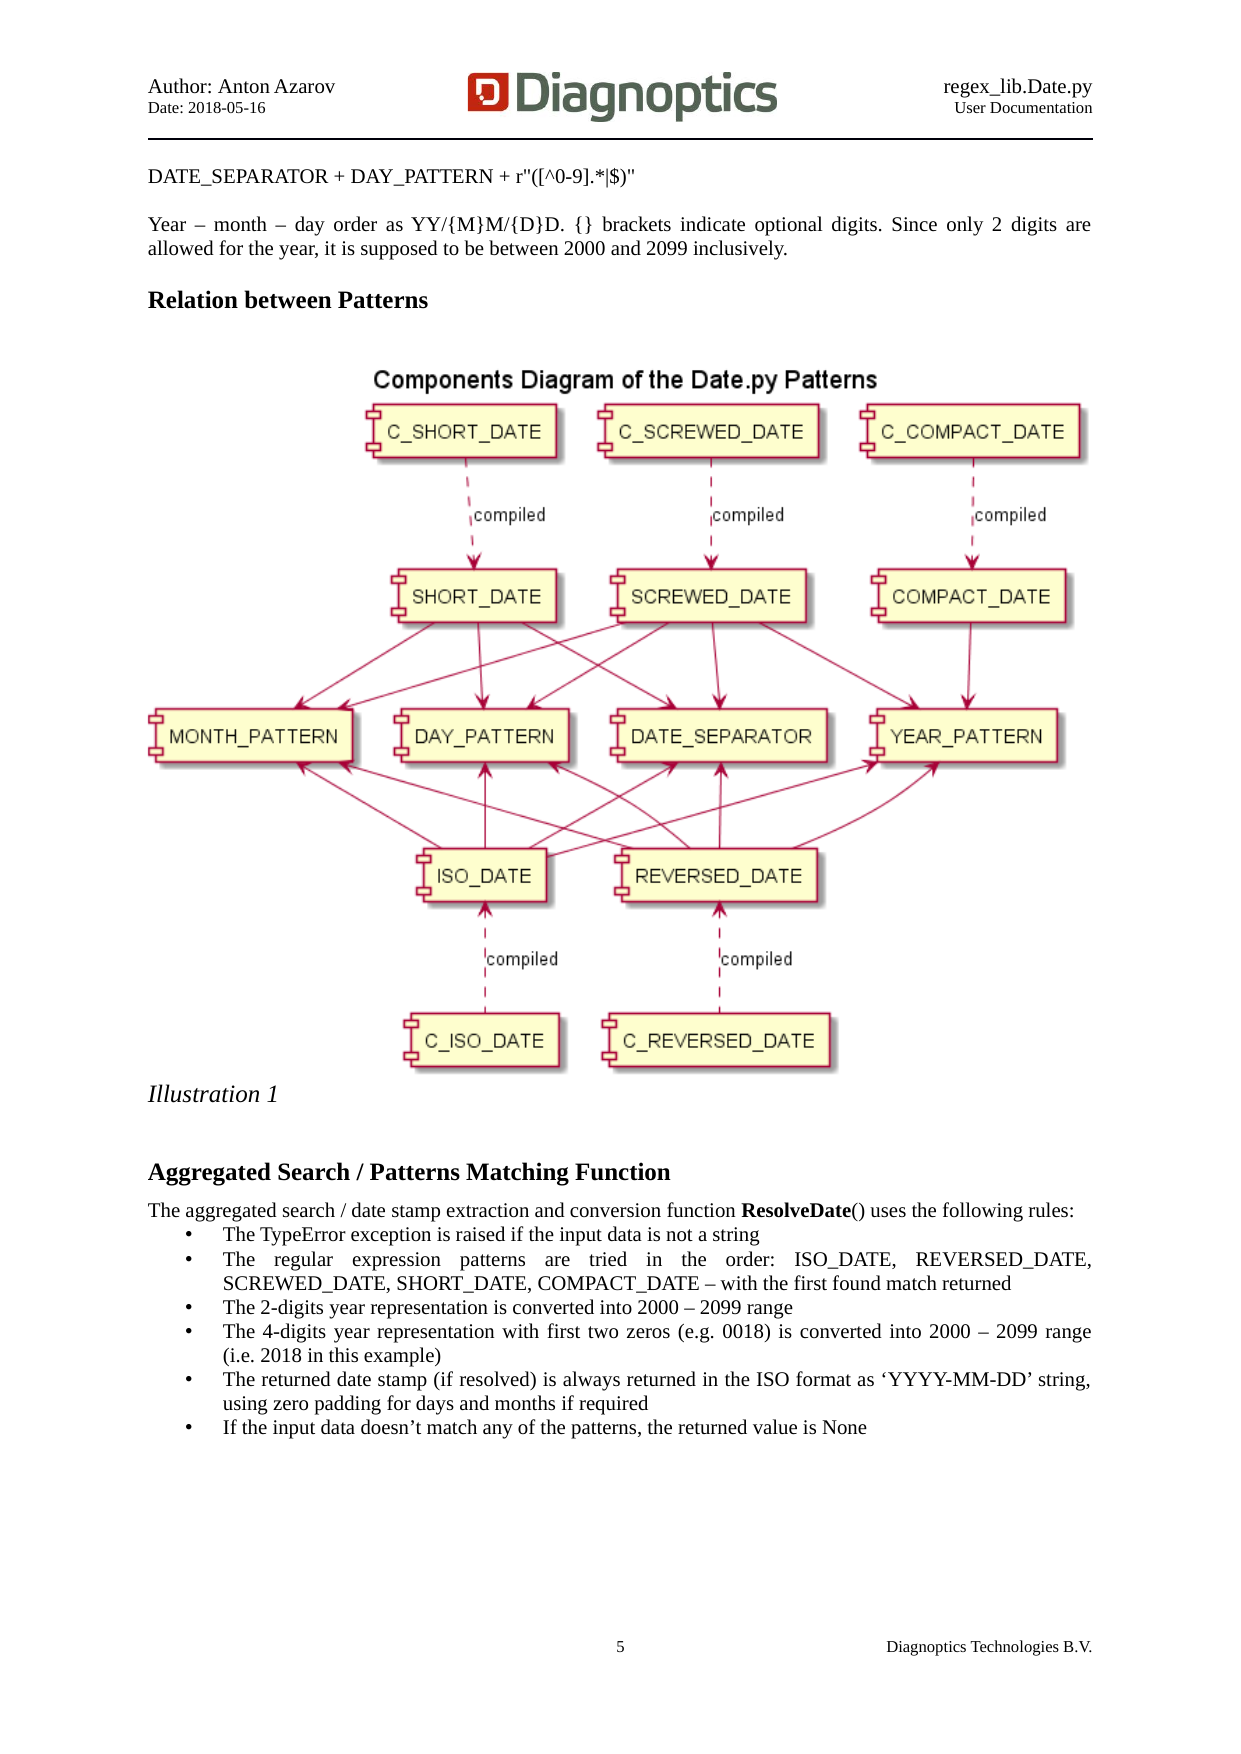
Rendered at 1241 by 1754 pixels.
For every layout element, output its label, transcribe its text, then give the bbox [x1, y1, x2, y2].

list The 2-digits year representation is converted into 2000 – 2099 range [185, 1294, 1093, 1319]
text The aggregated search / date stamp extraction and conversion function ResolveDate() uses the following rules: [148, 1198, 1093, 1222]
subtitle Aggregated Search / Patterns Matching Function [148, 1157, 1093, 1186]
list The returned date stamp (if resolved) is always returned in the ISO format as ‘YYYY-MM-DD’ string, using zero padding for days and months if required [185, 1367, 1093, 1415]
list The 4-digits year representation with first two zeros (e.g. 0018) is converted into 2000 – 2099 range (i.e. 2018 in this example) [185, 1319, 1093, 1367]
text DATE_SEPARATOR + DAY_PATTERN + r"([^0-9].*|$)" [148, 164, 1093, 188]
picture [147, 362, 1093, 1080]
list If the input data doesn’t match any of the patterns, the returned value is None [185, 1415, 1093, 1439]
text Illustration 1 [148, 1080, 1093, 1108]
list The regular expression patterns are tried in the order: ISO_DATE, REVERSED_DATE, SCREWED_DATE, SHORT_DATE, COMPACT_DATE – with the first found match returned [185, 1246, 1093, 1294]
text Year – month – day order as YY/{M}M/{D}D. {} brackets indicate optional digits. Since only 2 digits are allowed for the year, it is supposed to be between 2000 and 2099 inclusively. [148, 212, 1093, 260]
list The TypeError exception is raised if the input data is not a string [185, 1222, 1093, 1246]
picture [467, 72, 777, 122]
subtitle Relation between Patterns [148, 285, 1093, 314]
